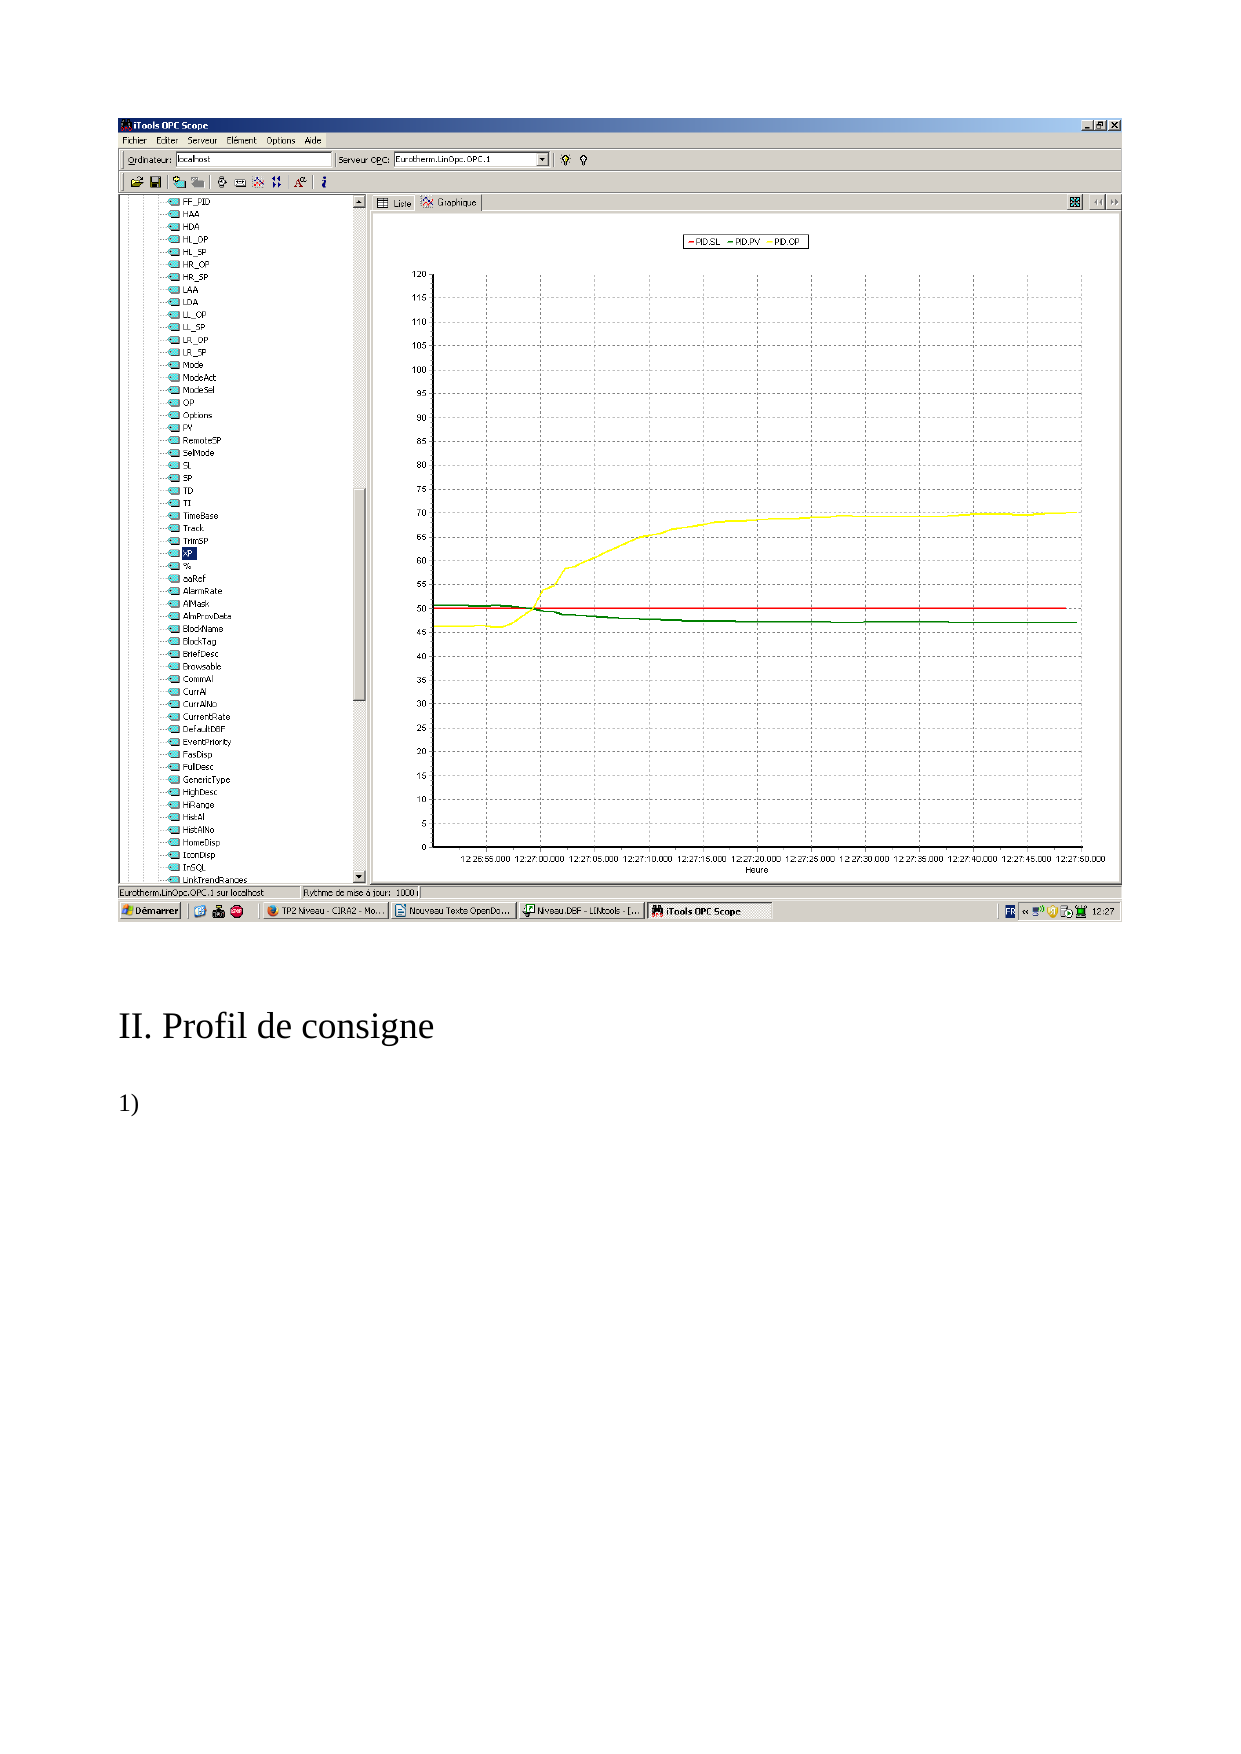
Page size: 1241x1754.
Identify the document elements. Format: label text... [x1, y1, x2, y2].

picture [118, 118, 1122, 922]
text 1) [118, 1088, 1122, 1117]
subtitle II. Profil de consigne [118, 1004, 1122, 1047]
